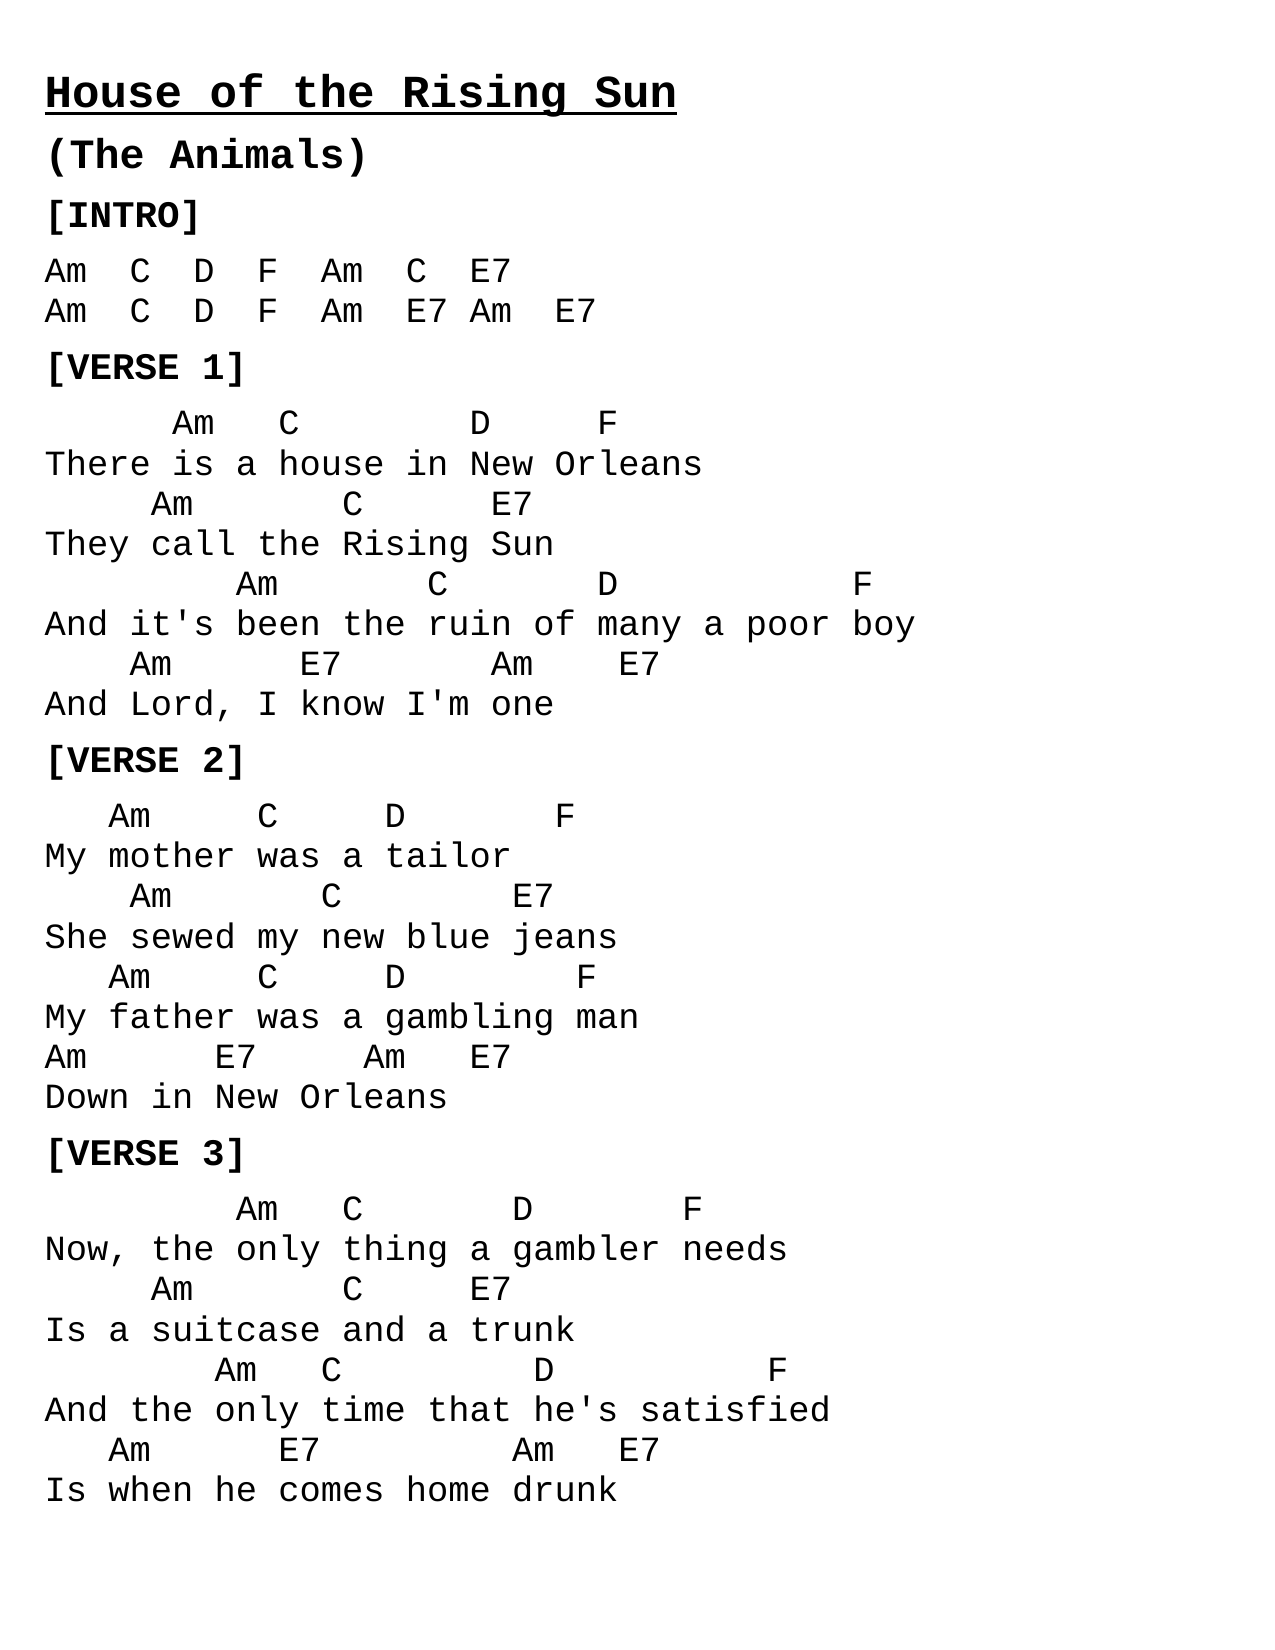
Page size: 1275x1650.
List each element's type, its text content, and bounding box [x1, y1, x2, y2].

text Am C D F Am C E7 [44, 253, 1231, 293]
text Is a suitcase and a trunk [44, 1311, 1231, 1352]
text Am C D F [44, 405, 1231, 445]
text Am C E7 [44, 878, 1231, 918]
text Am E7 Am E7 [44, 1432, 1231, 1472]
subtitle [VERSE 1] [44, 348, 1231, 391]
text They call the Rising Sun [44, 526, 1231, 566]
text Am C E7 [44, 1271, 1231, 1311]
text Am C D F [44, 1352, 1231, 1392]
subtitle [VERSE 3] [44, 1134, 1231, 1176]
text Is when he comes home drunk [44, 1472, 1231, 1512]
text And it's been the ruin of many a poor boy [44, 606, 1231, 646]
text Am C D F [44, 798, 1231, 838]
text Am C D F Am E7 Am E7 [44, 293, 1231, 333]
text And Lord, I know I'm one [44, 686, 1231, 726]
subtitle [VERSE 2] [44, 741, 1231, 783]
text Am E7 Am E7 [44, 646, 1231, 686]
text Am C D F [44, 1191, 1231, 1231]
subtitle [INTRO] [44, 196, 1231, 238]
subtitle (The Animals) [44, 134, 1231, 181]
text Am C D F [44, 566, 1231, 606]
text Am E7 Am E7 [44, 1039, 1231, 1079]
subtitle House of the Rising Sun [44, 69, 1231, 121]
text And the only time that he's satisfied [44, 1392, 1231, 1432]
text She sewed my new blue jeans [44, 918, 1231, 959]
text Now, the only thing a gambler needs [44, 1231, 1231, 1271]
text Am C E7 [44, 486, 1231, 526]
text There is a house in New Orleans [44, 445, 1231, 486]
text My mother was a tailor [44, 838, 1231, 878]
text Down in New Orleans [44, 1079, 1231, 1119]
text My father was a gambling man [44, 999, 1231, 1039]
text Am C D F [44, 959, 1231, 999]
